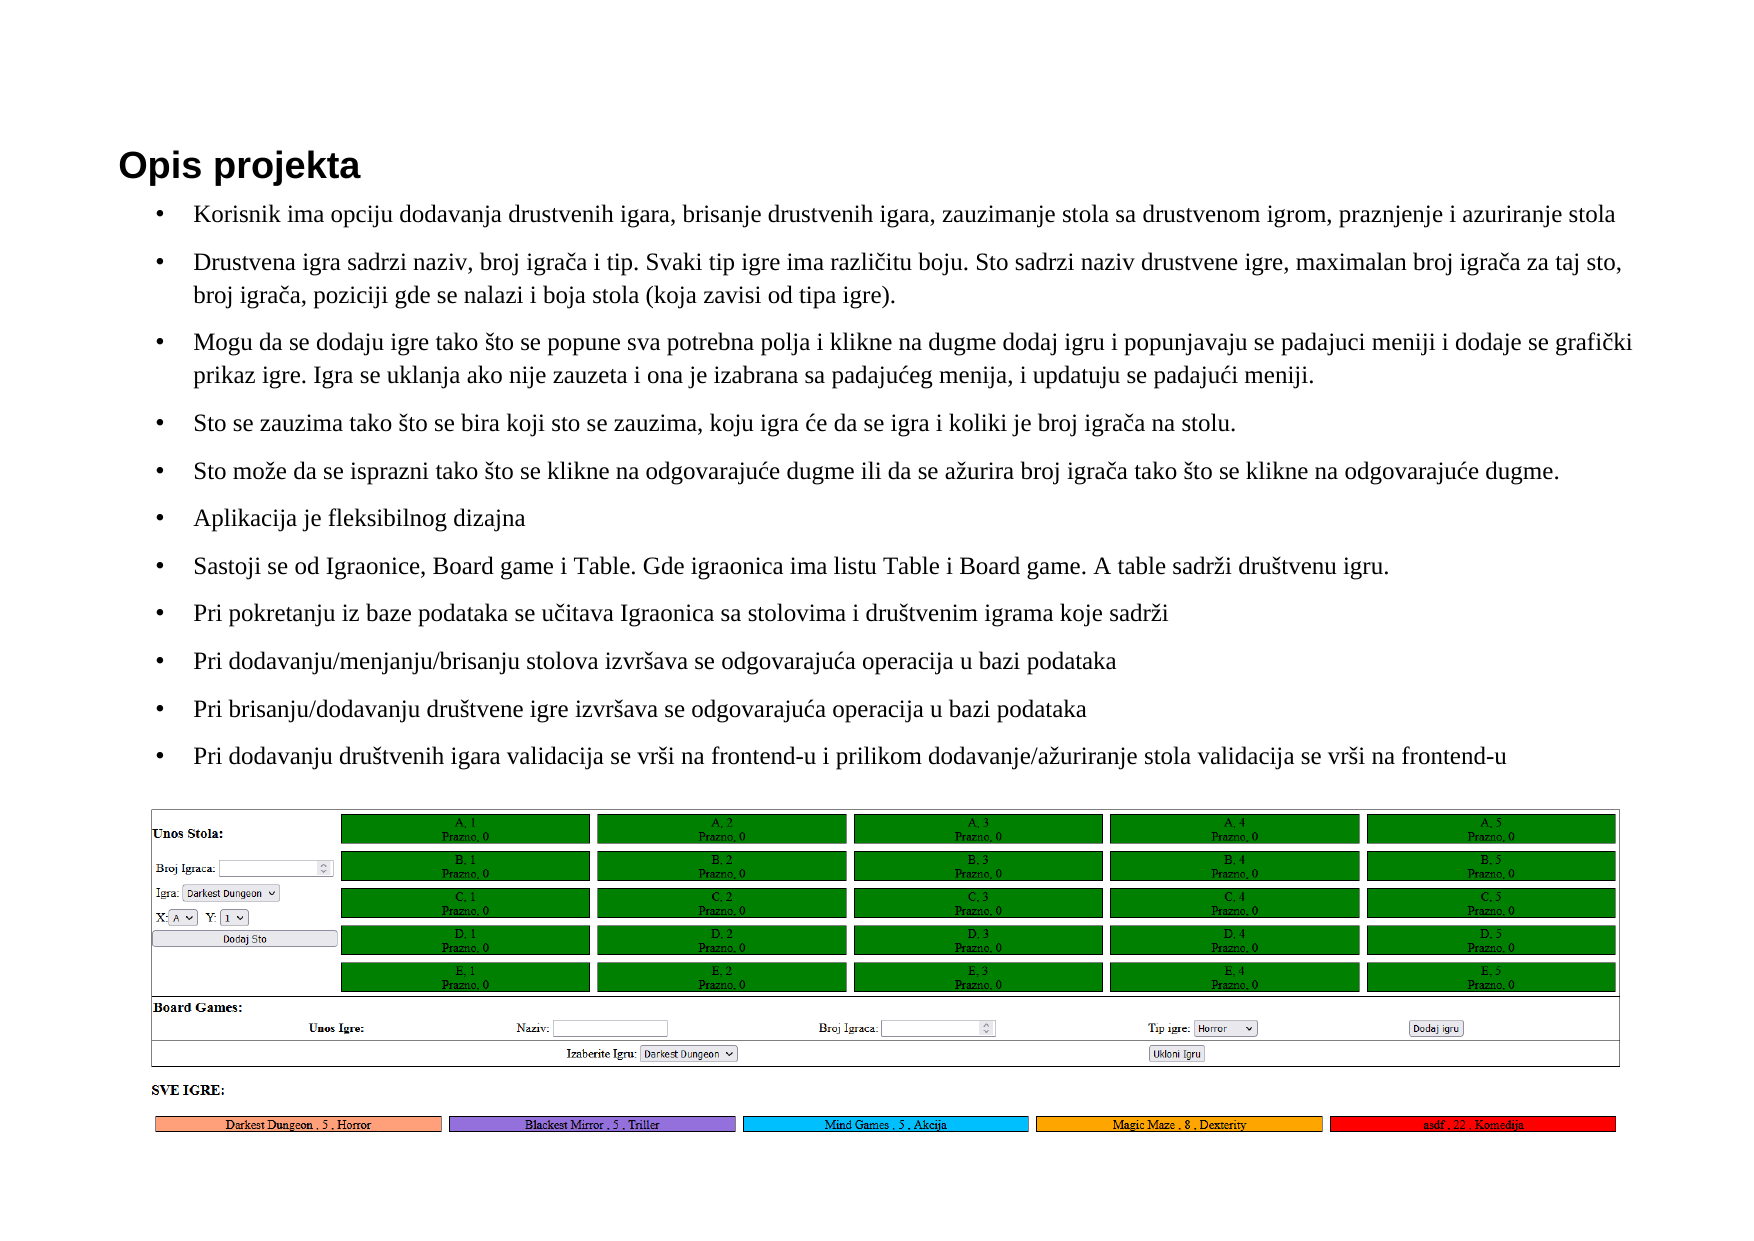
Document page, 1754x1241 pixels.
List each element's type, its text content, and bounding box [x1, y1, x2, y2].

list Pri pokretanju iz baze podataka se učitava Igraonica sa stolovima i društvenim igrama koje sadrži [156, 598, 1635, 627]
list Aplikacija je fleksibilnog dizajna [156, 503, 1635, 532]
list Korisnik ima opciju dodavanja drustvenih igara, brisanje drustvenih igara, zauzimanje stola sa drustvenom igrom, praznjenje i azuriranje stola [156, 199, 1635, 228]
picture [145, 803, 1626, 1146]
list Pri brisanju/dodavanju društvene igre izvršava se odgovarajuća operacija u bazi podataka [156, 694, 1635, 722]
list Sastoji se od Igraonice, Board game i Table. Gde igraonica ima listu Table i Board game. A table sadrži društvenu igru. [156, 551, 1635, 580]
list Mogu da se dodaju igre tako što se popune sva potrebna polja i klikne na dugme dodaj igru i popunjavaju se padajuci meniji i dodaje se grafički prikaz igre. Igra se uklanja ako nije zauzeta i ona je izabrana sa padajućeg menija, i updatuju se padajući meniji. [156, 327, 1635, 389]
list Pri dodavanju/menjanju/brisanju stolova izvršava se odgovarajuća operacija u bazi podataka [156, 646, 1635, 675]
list Drustvena igra sadrzi naziv, broj igrača i tip. Svaki tip igre ima različitu boju. Sto sadrzi naziv drustvene igre, maximalan broj igrača za taj sto, broj igrača, poziciji gde se nalazi i boja stola (koja zavisi od tipa igre). [156, 247, 1635, 309]
list Pri dodavanju društvenih igara validacija se vrši na frontend-u i prilikom dodavanje/ažuriranje stola validacija se vrši na frontend-u [156, 741, 1635, 770]
list Sto se zauzima tako što se bira koji sto se zauzima, koju igra će da se igra i koliki je broj igrača na stolu. [156, 408, 1635, 437]
subtitle Opis projekta [118, 143, 1635, 187]
list Sto može da se isprazni tako što se klikne na odgovarajuće dugme ili da se ažurira broj igrača tako što se klikne na odgovarajuće dugme. [156, 456, 1635, 484]
